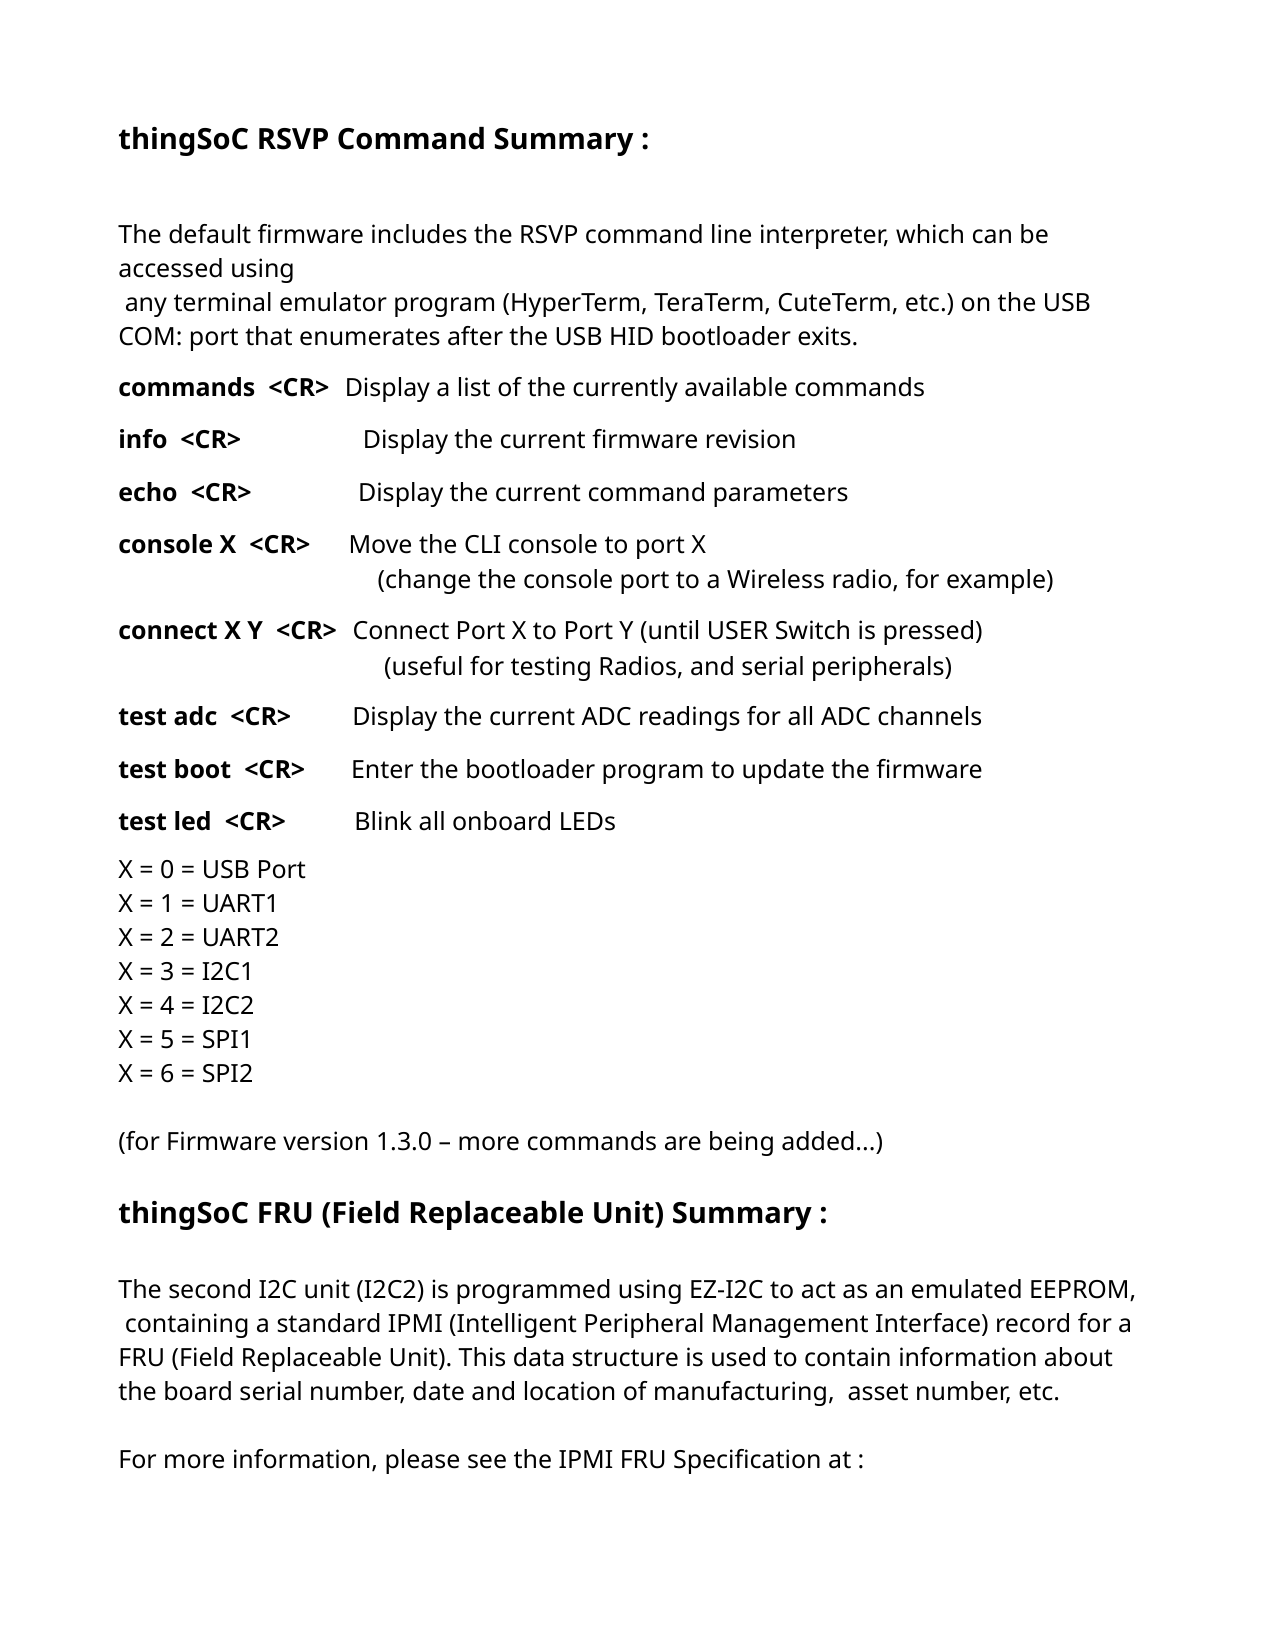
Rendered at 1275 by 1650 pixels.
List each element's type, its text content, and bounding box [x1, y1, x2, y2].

text info <CR> Display the current firmware revision [118, 418, 1157, 457]
text test boot <CR> Enter the bootloader program to update the firmware [118, 747, 1157, 787]
text connect X Y <CR> Connect Port X to Port Y (until USER Switch is pressed) (useful for testing Radios, and serial peripherals) [118, 608, 1157, 682]
text test led <CR> Blink all onboard LEDs [118, 799, 1157, 839]
text test adc <CR> Display the current ADC readings for all ADC channels [118, 695, 1157, 734]
text X = 0 = USB Port X = 1 = UART1 X = 2 = UART2 X = 3 = I2C1 X = 4 = I2C2 X = 5 = SPI1 X = 6 = SPI2 (for Firmware version 1.3.0 – more commands are being added...) thingSoC FRU (Field Replaceable Unit) Summary : The second I2C unit (I2C2) is programmed using EZ-I2C to act as an emulated EEPROM, containing a standard IPMI (Intelligent Peripheral Management Interface) record for a FRU (Field Replaceable Unit). This data structure is used to contain information about the board serial number, date and location of manufacturing, asset number, etc. For more information, please see the IPMI FRU Specification at : [118, 851, 1157, 1510]
text thingSoC RSVP Command Summary : [118, 118, 1157, 158]
text console X <CR> Move the CLI console to port X (change the console port to a Wireless radio, for example) [118, 522, 1157, 596]
text The default firmware includes the RSVP command line interpreter, which can be accessed using any terminal emulator program (HyperTerm, TeraTerm, CuteTerm, etc.) on the USB COM: port that enumerates after the USB HID bootloader exits. [118, 217, 1157, 353]
text commands <CR> Display a list of the currently available commands [118, 366, 1157, 405]
text echo <CR> Display the current command parameters [118, 470, 1157, 510]
